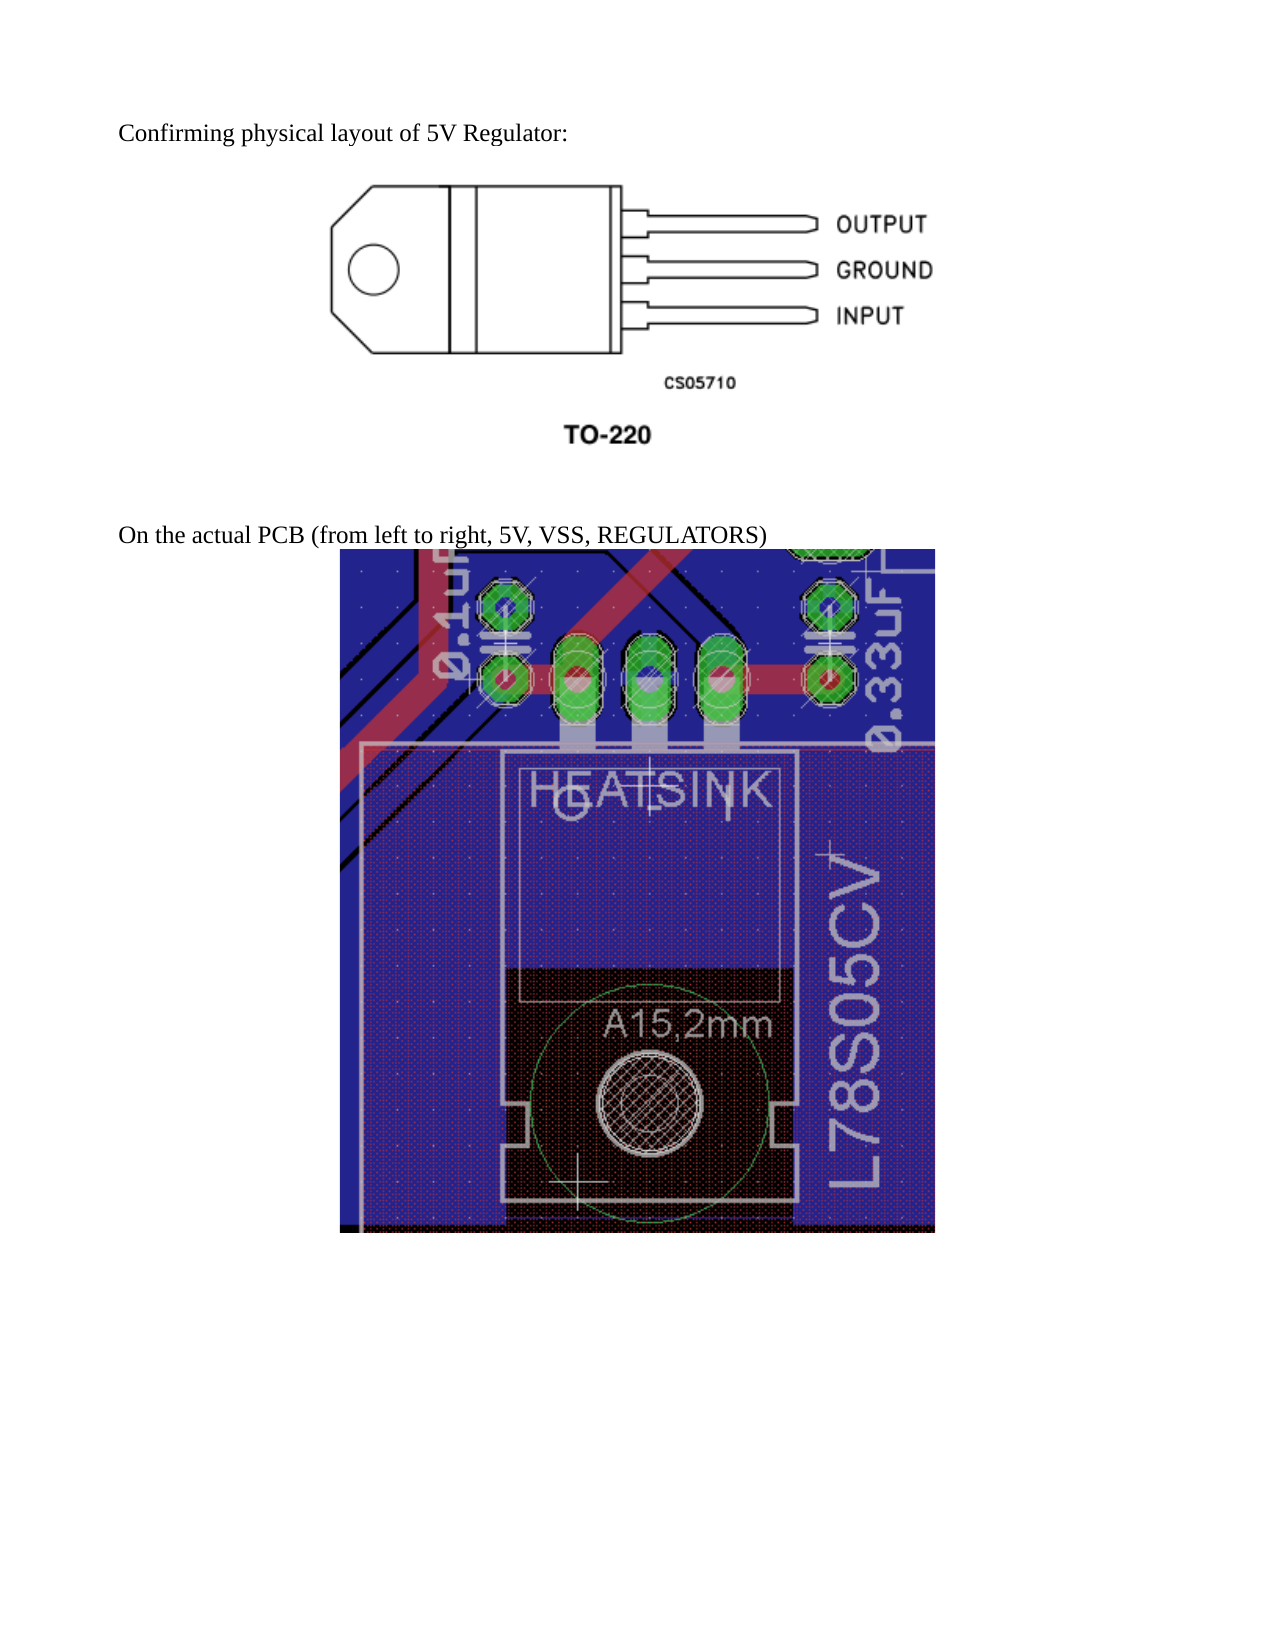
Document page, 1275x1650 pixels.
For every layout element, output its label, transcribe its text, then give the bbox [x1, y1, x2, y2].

picture [314, 146, 961, 480]
text Confirming physical layout of 5V Regulator: [118, 118, 1157, 147]
text On the actual PCB (from left to right, 5V, VSS, REGULATORS) [118, 521, 1157, 549]
picture [339, 549, 936, 1233]
